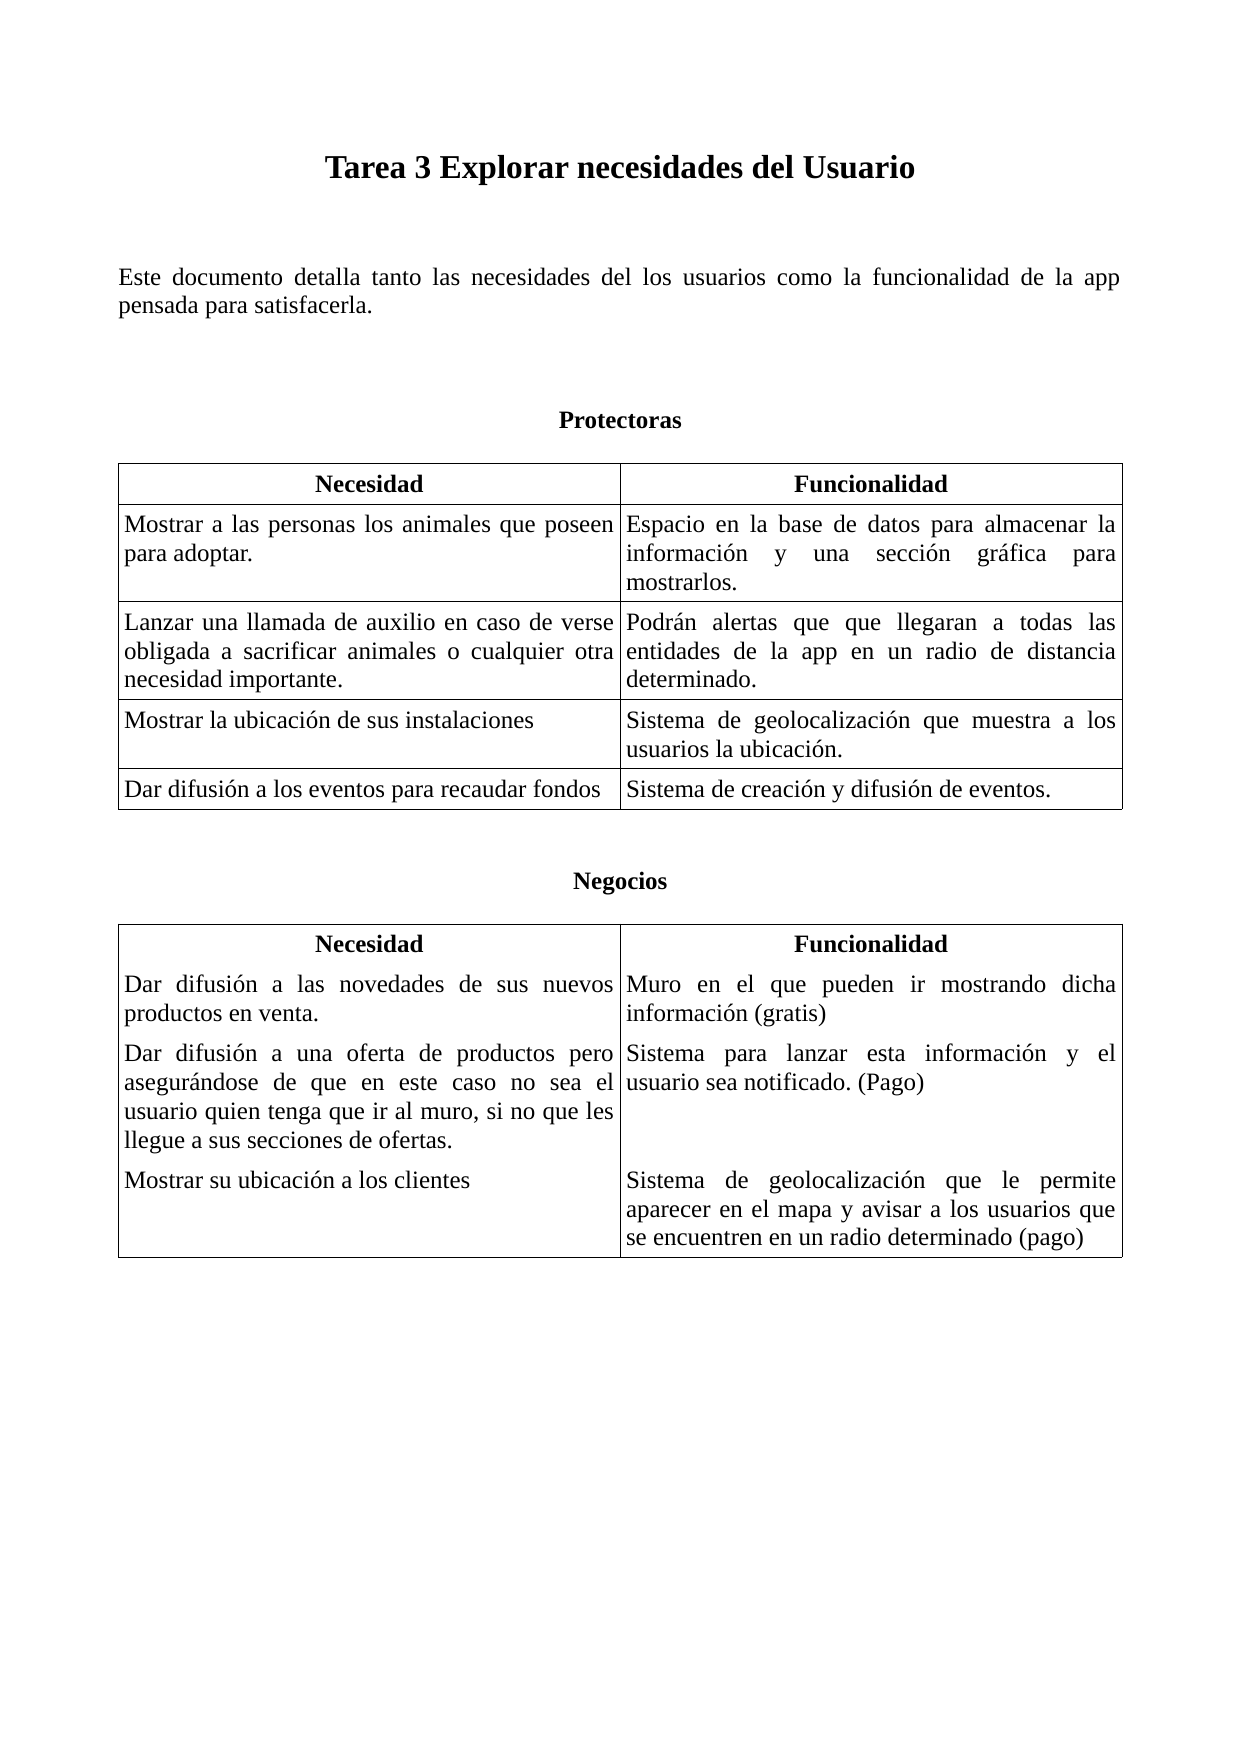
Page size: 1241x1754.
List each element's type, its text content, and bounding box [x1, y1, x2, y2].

table_cell Dar difusión a una oferta de productos pero asegurándose de que en este caso no sea el usuario quien tenga que ir al muro, si no que les llegue a sus secciones de ofertas. [119, 1033, 620, 1159]
table_header Necesidad [119, 925, 620, 964]
text Este documento detalla tanto las necesidades del los usuarios como la funcionalidad de la app pensada para satisfacerla. [118, 262, 1122, 319]
text Tarea 3 Explorar necesidades del Usuario [118, 147, 1122, 185]
table_cell Dar difusión a los eventos para recaudar fondos [119, 769, 620, 808]
table_cell Lanzar una llamada de auxilio en caso de verse obligada a sacrificar animales o cualquier otra necesidad importante. [119, 602, 620, 699]
table_header Funcionalidad [621, 925, 1122, 964]
table_header Funcionalidad [621, 464, 1122, 503]
table_cell Podrán alertas que que llegaran a todas las entidades de la app en un radio de distancia determinado. [621, 602, 1122, 699]
table_cell Mostrar la ubicación de sus instalaciones [119, 700, 620, 768]
table_header Necesidad [119, 464, 620, 503]
table_cell Espacio en la base de datos para almacenar la información y una sección gráfica para mostrarlos. [621, 505, 1122, 601]
table_cell Muro en el que pueden ir mostrando dicha información (gratis) [621, 964, 1122, 1033]
table_cell Mostrar a las personas los animales que poseen para adoptar. [119, 505, 620, 601]
text Protectoras [118, 406, 1122, 434]
table_cell Sistema de geolocalización que le permite aparecer en el mapa y avisar a los usuarios que se encuentren en un radio determinado (pago) [621, 1159, 1122, 1257]
table_cell Sistema de geolocalización que muestra a los usuarios la ubicación. [621, 700, 1122, 768]
table_cell Dar difusión a las novedades de sus nuevos productos en venta. [119, 964, 620, 1033]
table_cell Sistema de creación y difusión de eventos. [621, 769, 1122, 808]
text Negocios [118, 866, 1122, 895]
table_cell Mostrar su ubicación a los clientes [119, 1159, 620, 1257]
table_cell Sistema para lanzar esta información y el usuario sea notificado. (Pago) [621, 1033, 1122, 1159]
